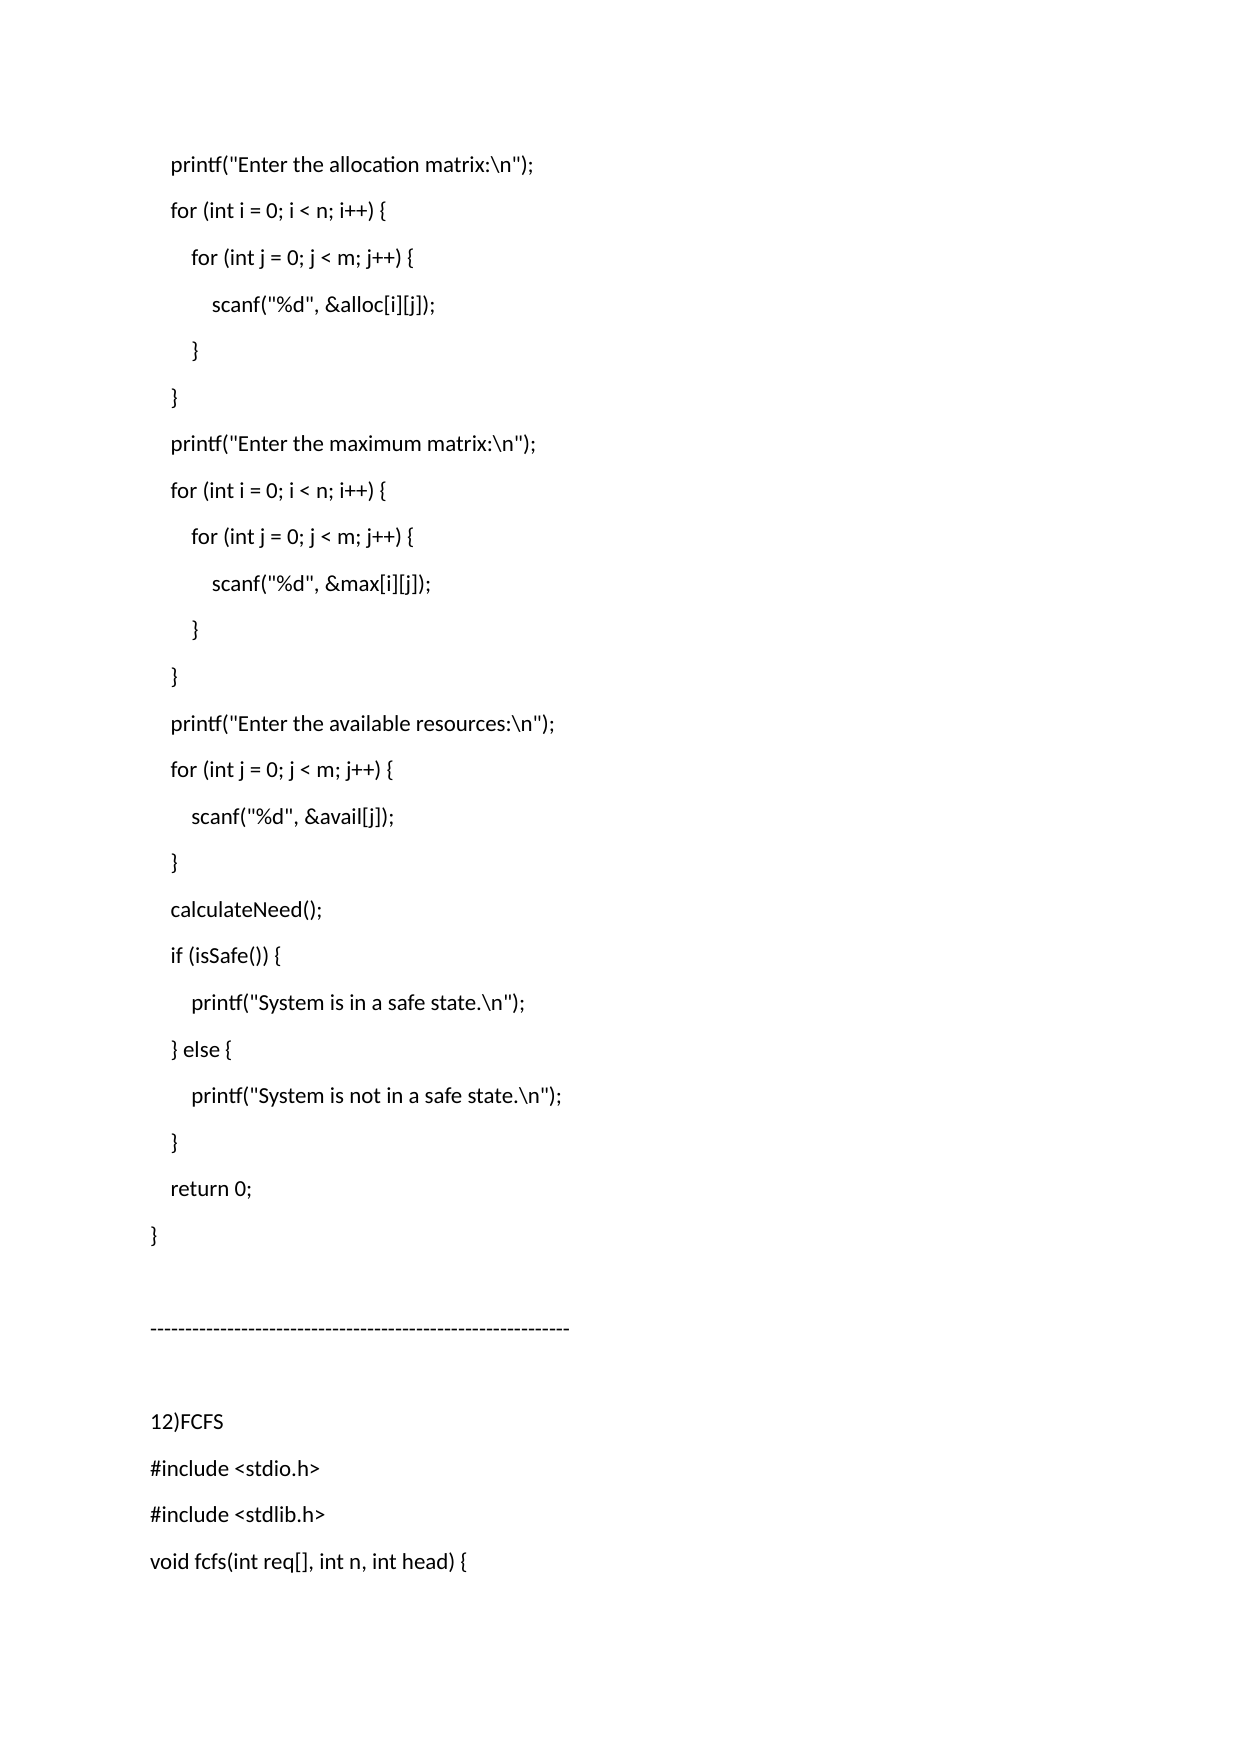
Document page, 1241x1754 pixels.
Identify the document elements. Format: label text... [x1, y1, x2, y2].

text scanf("%d", &avail[j]); [150, 802, 1090, 830]
text } [150, 662, 1090, 690]
text void fcfs(int req[], int n, int head) { [150, 1547, 1090, 1575]
text scanf("%d", &alloc[i][j]); [150, 290, 1090, 318]
text 12)FCFS [150, 1407, 1090, 1435]
text for (int j = 0; j < m; j++) { [150, 243, 1090, 271]
text for (int j = 0; j < m; j++) { [150, 755, 1090, 783]
text for (int i = 0; i < n; i++) { [150, 476, 1090, 504]
text } [150, 1221, 1090, 1249]
text for (int i = 0; i < n; i++) { [150, 197, 1090, 224]
text printf("System is in a safe state.\n"); [150, 988, 1090, 1016]
text } [150, 1128, 1090, 1156]
text } [150, 383, 1090, 411]
text } else { [150, 1035, 1090, 1063]
text } [150, 848, 1090, 876]
text #include <stdio.h> [150, 1454, 1090, 1482]
text calculateNeed(); [150, 895, 1090, 923]
text #include <stdlib.h> [150, 1500, 1090, 1528]
text printf("Enter the allocation matrix:\n"); [150, 150, 1090, 178]
text for (int j = 0; j < m; j++) { [150, 522, 1090, 551]
text printf("Enter the available resources:\n"); [150, 709, 1090, 737]
text scanf("%d", &max[i][j]); [150, 569, 1090, 597]
text if (isSafe()) { [150, 942, 1090, 969]
text } [150, 336, 1090, 364]
text printf("System is not in a safe state.\n"); [150, 1081, 1090, 1109]
text } [150, 616, 1090, 644]
text return 0; [150, 1174, 1090, 1202]
text printf("Enter the maximum matrix:\n"); [150, 429, 1090, 457]
text ------------------------------------------------------------ [150, 1314, 1090, 1342]
